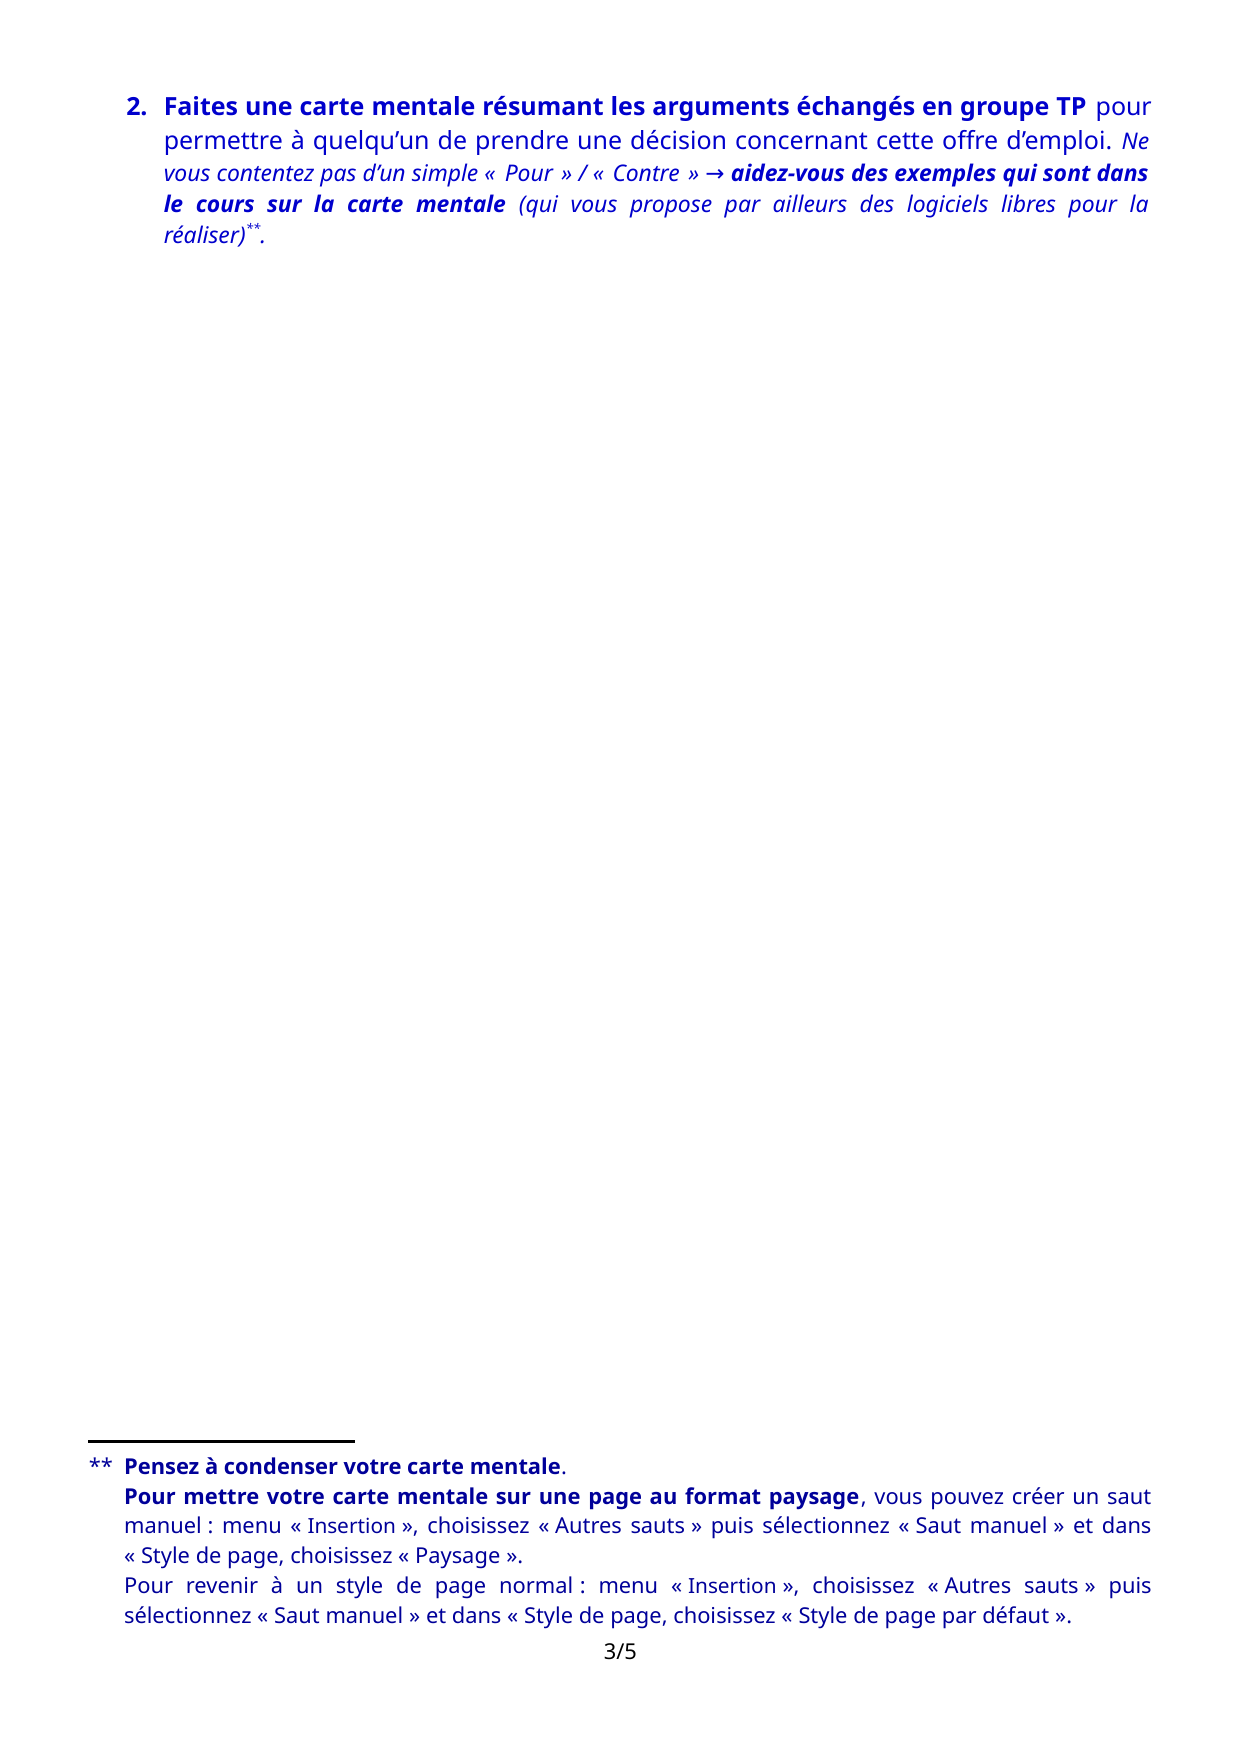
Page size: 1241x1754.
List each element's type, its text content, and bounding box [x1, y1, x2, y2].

list Pensez à condenser votre carte mentale. Pour mettre votre carte mentale sur une page au format paysage, vous pouvez créer un saut manuel : menu « Insertion », choisissez « Autres sauts » puis sélectionnez « Saut manuel » et dans « Style de page, choisissez « Paysage ». Pour revenir à un style de page normal : menu « Insertion », choisissez « Autres sauts » puis sélectionnez « Saut manuel » et dans « Style de page, choisissez « Style de page par défaut ». [88, 1451, 1152, 1630]
list Faites une carte mentale résumant les arguments échangés en groupe TP pour permettre à quelqu’un de prendre une décision concernant cette offre d’emploi. Ne vous contentez pas d’un simple « Pour » / « Contre » → aidez-vous des exemples qui sont dans le cours sur la carte mentale (qui vous propose par ailleurs des logiciels libres pour la réaliser). [126, 88, 1152, 250]
